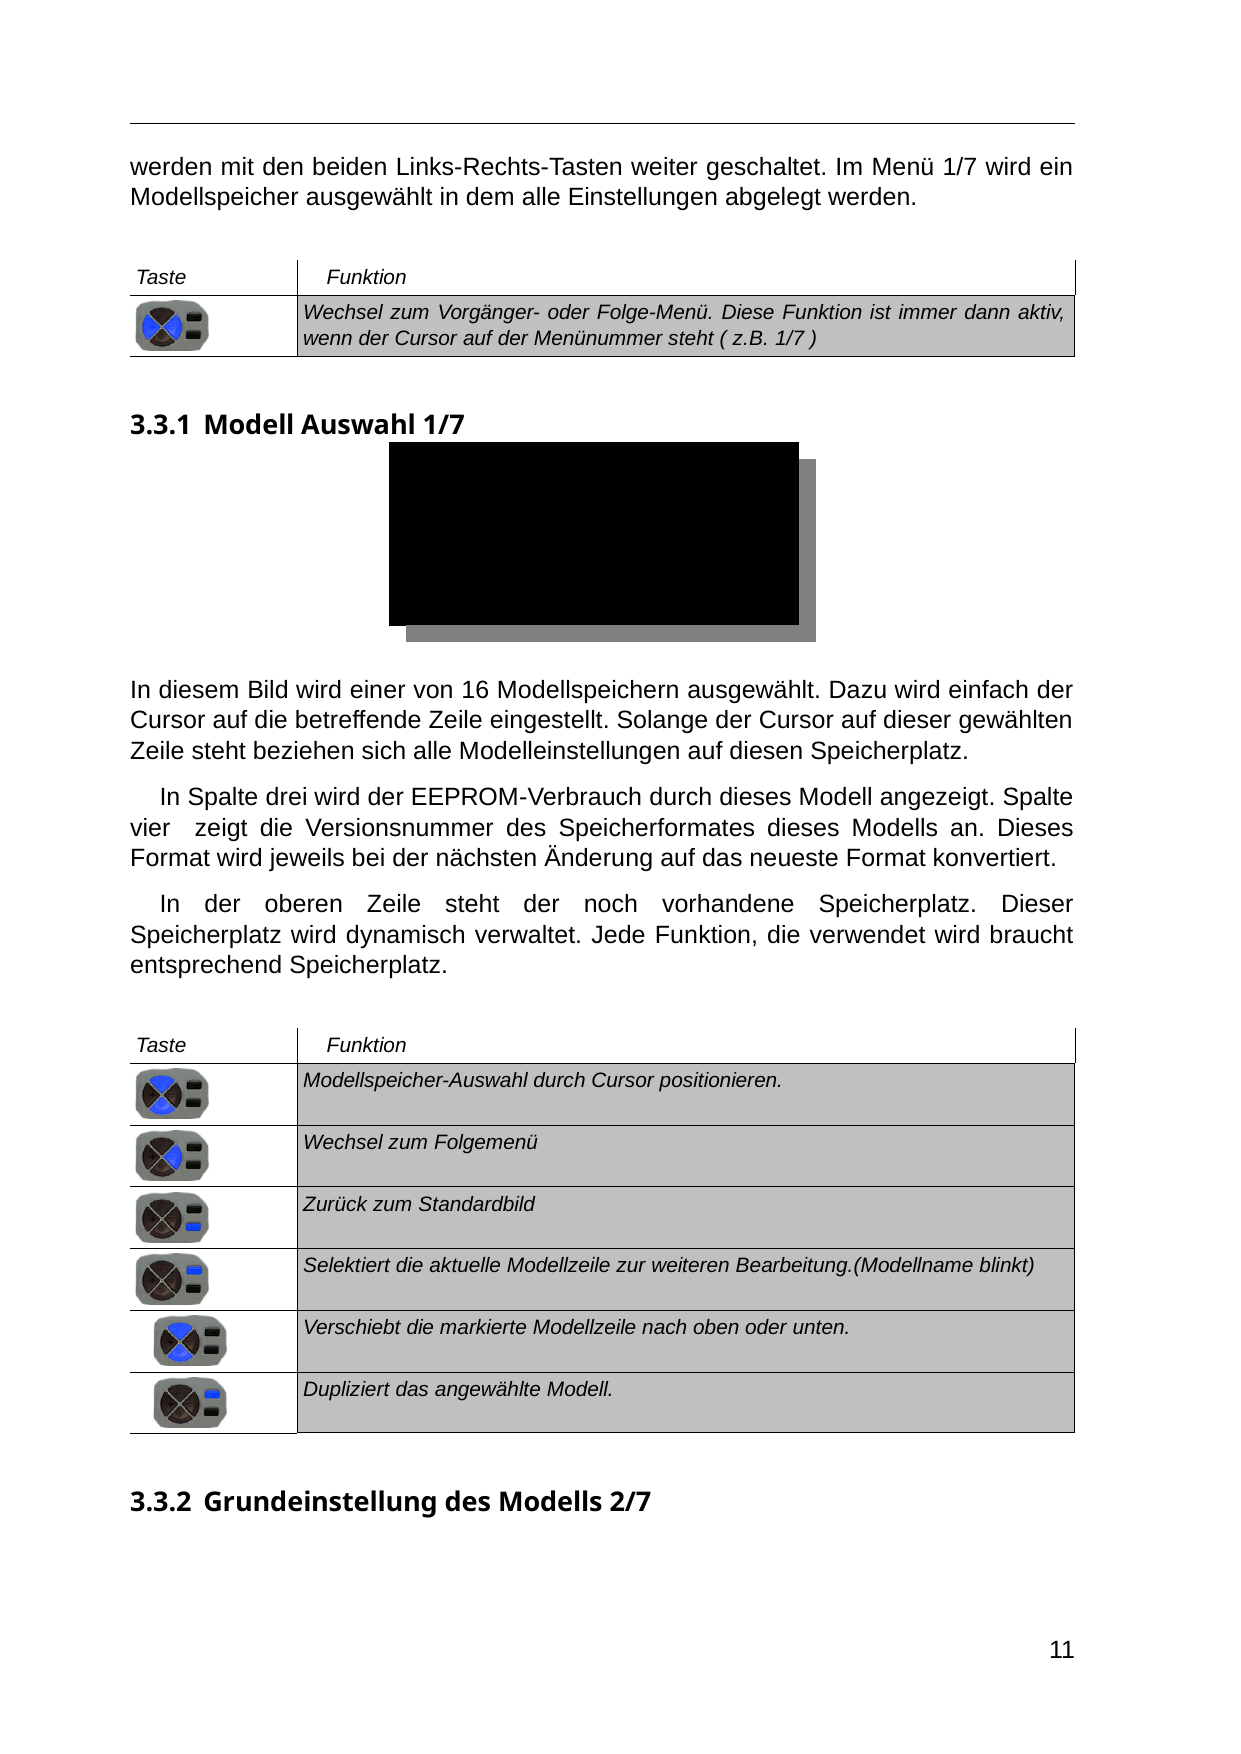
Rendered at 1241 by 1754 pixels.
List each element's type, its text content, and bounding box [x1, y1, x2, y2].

subtitle Modell Auswahl 1/7 [130, 405, 1075, 442]
table_cell Wechsel zum Vorgänger- oder Folge-Menü. Diese Funktion ist immer dann aktiv, wenn der Cursor auf der Menünummer steht ( z.B. 1/7 ) [298, 296, 1074, 356]
picture [135, 1253, 210, 1305]
table_cell [130, 1064, 297, 1125]
table_cell Verschiebt die markierte Modellzeile nach oben oder unten. [298, 1311, 1074, 1372]
text werden mit den beiden Links-Rechts-Tasten weiter geschaltet. Im Menü 1/7 wird ein Modellspeicher ausgewählt in dem alle Einstellungen abgelegt werden. [130, 152, 1075, 211]
table_header Funktion [298, 1028, 1075, 1063]
table_cell Zurück zum Standardbild [298, 1187, 1074, 1248]
picture [153, 1315, 228, 1366]
picture [135, 1130, 210, 1181]
table_cell [130, 1311, 297, 1372]
table_header Taste [130, 1028, 297, 1063]
picture [135, 1068, 210, 1119]
text In der oberen Zeile steht der noch vorhandene Speicherplatz. Dieser Speicherplatz wird dynamisch verwaltet. Jede Funktion, die verwendet wird braucht entsprechend Speicherplatz. [130, 890, 1075, 979]
text In diesem Bild wird einer von 16 Modellspeichern ausgewählt. Dazu wird einfach der Cursor auf die betreffende Zeile eingestellt. Solange der Cursor auf dieser gewählten Zeile steht beziehen sich alle Modelleinstellungen auf diesen Speicherplatz. [130, 676, 1075, 765]
table_header Taste [130, 260, 297, 295]
picture [153, 1377, 228, 1428]
text In Spalte drei wird der EEPROM-Verbrauch durch dieses Modell angezeigt. Spalte vier zeigt die Versionsnummer des Speicherformates dieses Modells an. Dieses Format wird jeweils bei der nächsten Änderung auf das neueste Format konvertiert. [130, 783, 1075, 872]
table_cell [130, 1126, 297, 1186]
table_cell [130, 1373, 297, 1433]
picture [135, 1192, 210, 1243]
table_cell Wechsel zum Folgemenü [298, 1126, 1074, 1186]
picture [135, 300, 210, 351]
table_cell Modellspeicher-Auswahl durch Cursor positionieren. [298, 1064, 1074, 1125]
table_cell Dupliziert das angewählte Modell. [298, 1373, 1074, 1432]
table_header Funktion [298, 260, 1075, 295]
subtitle Grundeinstellung des Modells 2/7 [130, 1482, 1075, 1519]
table_cell [130, 1187, 297, 1248]
table_cell [130, 1249, 297, 1310]
table_cell [130, 296, 297, 356]
table_cell Selektiert die aktuelle Modellzeile zur weiteren Bearbeitung.(Modellname blinkt) [298, 1249, 1074, 1310]
